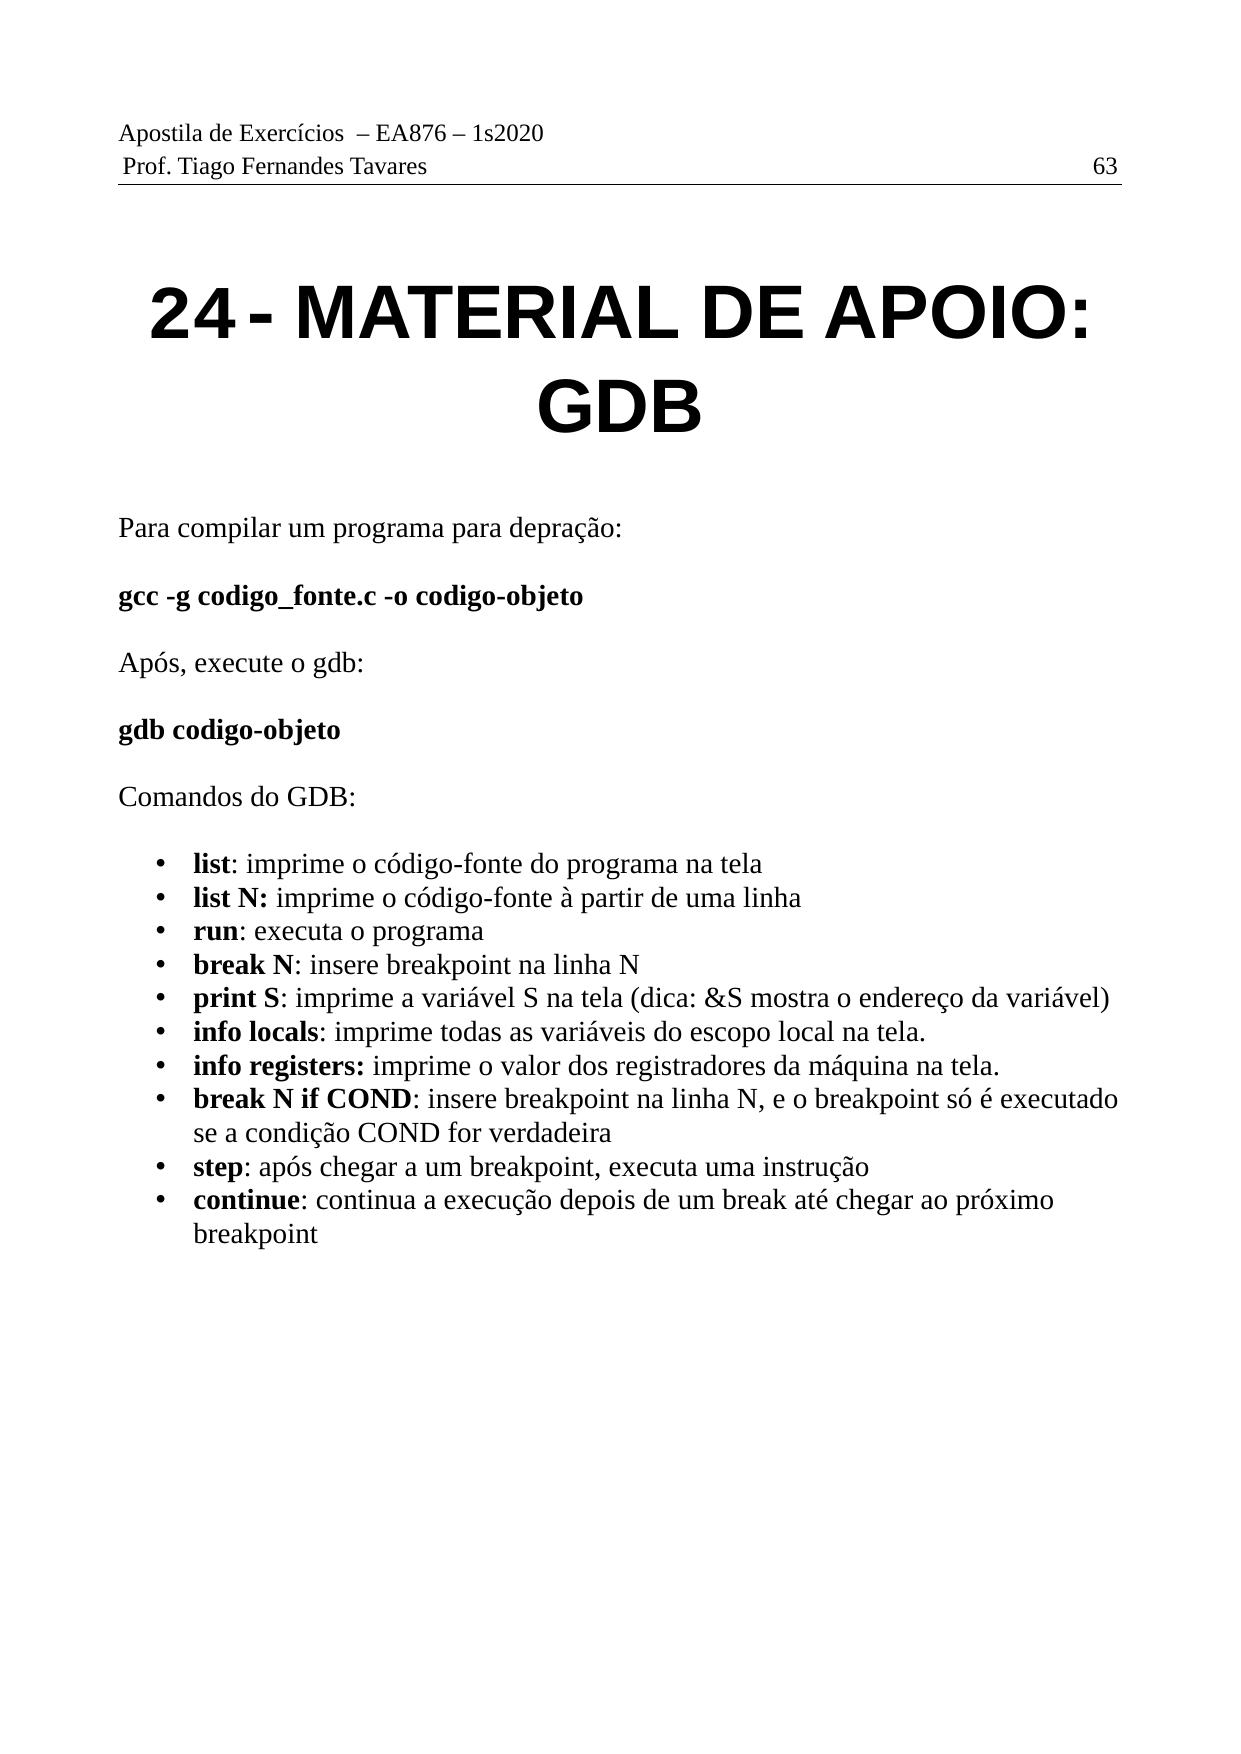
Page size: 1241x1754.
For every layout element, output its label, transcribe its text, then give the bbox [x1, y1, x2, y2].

list info registers: imprime o valor dos registradores da máquina na tela. [156, 1048, 1122, 1082]
text gcc -g codigo_fonte.c -o codigo-objeto [118, 578, 1122, 611]
list list N: imprime o código-fonte à partir de uma linha [156, 880, 1122, 913]
list step: após chegar a um breakpoint, executa uma instrução [156, 1149, 1122, 1182]
list print S: imprime a variável S na tela (dica: &S mostra o endereço da variável) [156, 981, 1122, 1014]
list run: executa o programa [156, 913, 1122, 947]
list info locals: imprime todas as variáveis do escopo local na tela. [156, 1014, 1122, 1048]
text Para compilar um programa para depração: [118, 511, 1122, 544]
list break N if COND: insere breakpoint na linha N, e o breakpoint só é executado se a condição COND for verdadeira [156, 1082, 1122, 1149]
list list: imprime o código-fonte do programa na tela [156, 846, 1122, 880]
text gdb codigo-objeto [118, 712, 1122, 745]
subtitle MATERIAL DE APOIO: GDB [118, 268, 1122, 449]
list continue: continua a execução depois de um break até chegar ao próximo breakpoint [156, 1182, 1122, 1249]
text Após, execute o gdb: [118, 645, 1122, 678]
text Comandos do GDB: [118, 779, 1122, 812]
list break N: insere breakpoint na linha N [156, 947, 1122, 981]
